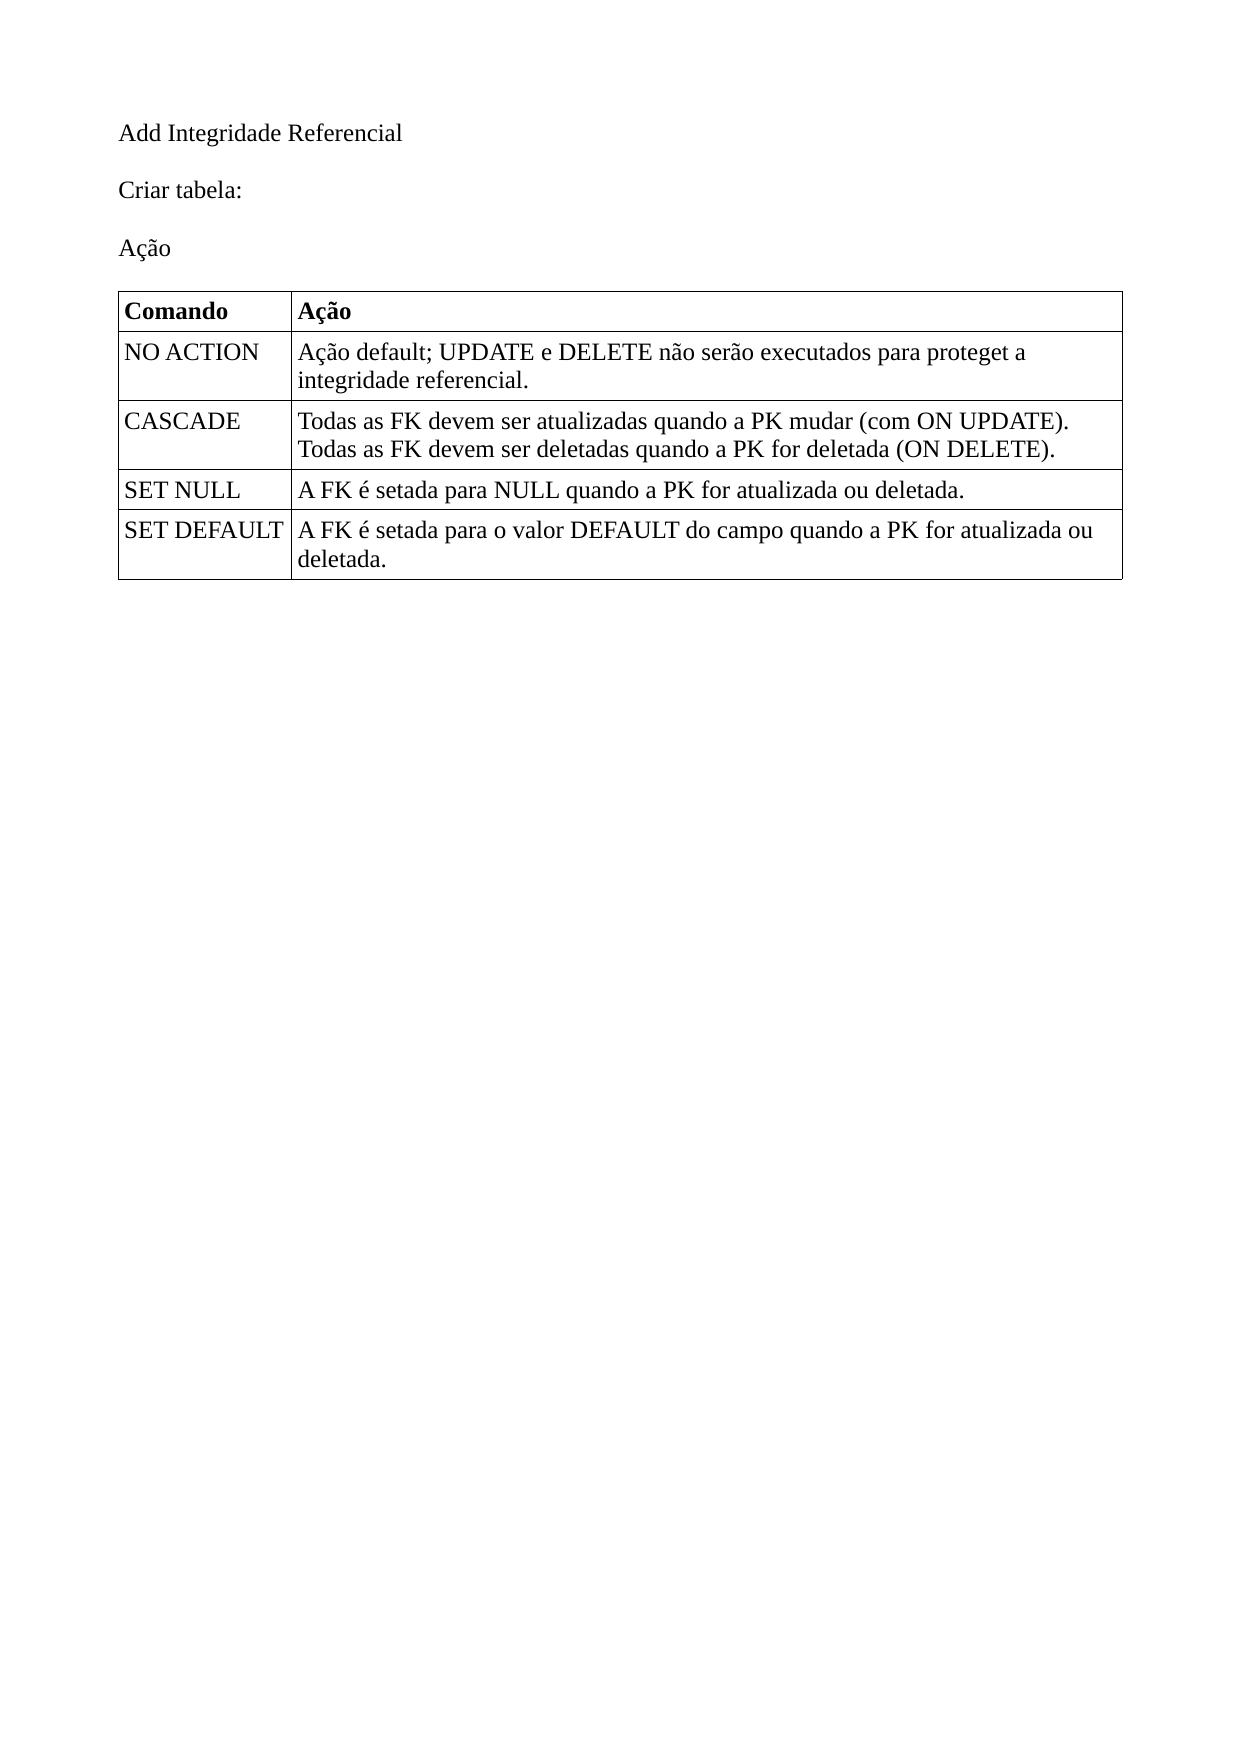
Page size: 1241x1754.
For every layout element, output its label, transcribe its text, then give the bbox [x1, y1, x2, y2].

table_cell A FK é setada para o valor DEFAULT do campo quando a PK for atualizada ou deletada. [292, 510, 1122, 578]
table_cell SET NULL [119, 470, 291, 509]
table_header Ação [292, 292, 1122, 331]
table_header Comando [119, 292, 291, 331]
table_cell Ação default; UPDATE e DELETE não serão executados para proteget a integridade referencial. [292, 332, 1122, 400]
table_cell SET DEFAULT [119, 510, 291, 578]
text Add Integridade Referencial [118, 118, 1122, 147]
text Criar tabela: [118, 176, 1122, 204]
table_cell Todas as FK devem ser atualizadas quando a PK mudar (com ON UPDATE). Todas as FK devem ser deletadas quando a PK for deletada (ON DELETE). [292, 401, 1122, 469]
table_cell CASCADE [119, 401, 291, 469]
text Ação [118, 233, 1122, 262]
table_cell A FK é setada para NULL quando a PK for atualizada ou deletada. [292, 470, 1122, 509]
table_cell NO ACTION [119, 332, 291, 400]
